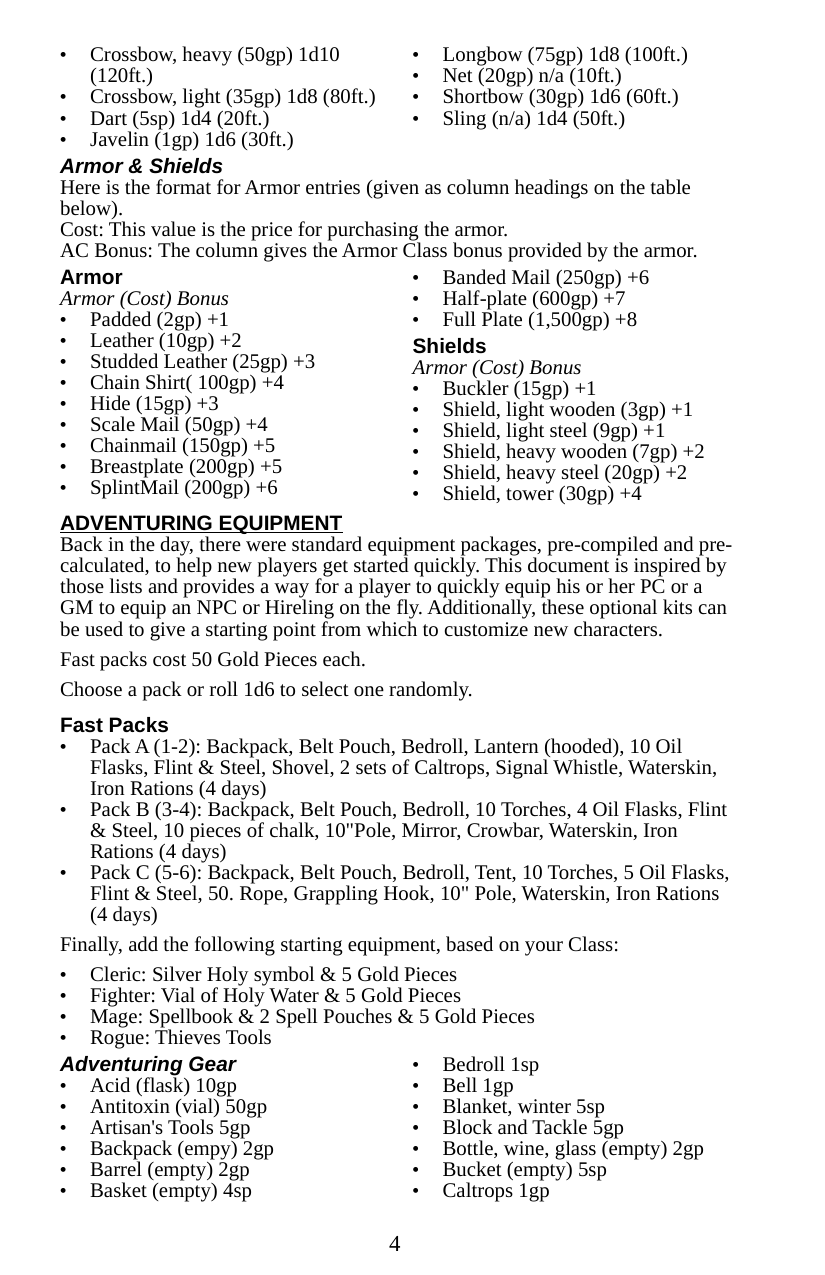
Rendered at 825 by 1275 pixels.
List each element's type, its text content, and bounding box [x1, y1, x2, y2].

list Backpack (empy) 2gp [60, 1139, 382, 1160]
list Half-plate (600gp) +7 [412, 288, 735, 309]
text Armor (Cost) Bonus [412, 358, 735, 379]
text Fast packs cost 50 Gold Pieces each. [60, 649, 735, 670]
list Scale Mail (50gp) +4 [60, 415, 382, 436]
list Bell 1gp [412, 1076, 735, 1097]
text Here is the format for Armor entries (given as column headings on the table below). [60, 177, 735, 219]
list Fighter: Vial of Holy Water & 5 Gold Pieces [60, 986, 735, 1007]
list Studded Leather (25gp) +3 [60, 352, 382, 373]
subtitle Adventuring Gear [60, 1055, 382, 1076]
list Shield, light wooden (3gp) +1 [412, 400, 735, 421]
subtitle Fast Packs [60, 715, 735, 736]
subtitle Armor [60, 267, 382, 288]
list Leather (10gp) +2 [60, 331, 382, 352]
list Pack B (3-4): Backpack, Belt Pouch, Bedroll, 10 Torches, 4 Oil Flasks, Flint & Steel, 10 pieces of chalk, 10"Pole, Mirror, Crowbar, Waterskin, Iron Rations (4 days) [60, 799, 735, 862]
list Crossbow, light (35gp) 1d8 (80ft.) [60, 87, 382, 108]
list SplintMail (200gp) +6 [60, 478, 382, 499]
list Pack A (1-2): Backpack, Belt Pouch, Bedroll, Lantern (hooded), 10 Oil Flasks, Flint & Steel, Shovel, 2 sets of Caltrops, Signal Whistle, Waterskin, Iron Rations (4 days) [60, 736, 735, 799]
text Back in the day, there were standard equipment packages, pre-compiled and pre-calculated, to help new players get started quickly. This document is inspired by those lists and provides a way for a player to quickly equip his or her PC or a GM to equip an NPC or Hireling on the fly. Additionally, these optional kits can be used to give a starting point from which to customize new characters. [60, 535, 735, 640]
list Acid (flask) 10gp [60, 1076, 382, 1097]
list Javelin (1gp) 1d6 (30ft.) [60, 129, 382, 150]
list Bedroll 1sp [412, 1055, 735, 1076]
text Armor (Cost) Bonus [60, 288, 382, 309]
list Pack C (5-6): Backpack, Belt Pouch, Bedroll, Tent, 10 Torches, 5 Oil Flasks, Flint & Steel, 50. Rope, Grappling Hook, 10" Pole, Waterskin, Iron Rations (4 days) [60, 862, 735, 926]
list Cleric: Silver Holy symbol & 5 Gold Pieces [60, 964, 735, 986]
list Bucket (empty) 5sp [412, 1160, 735, 1181]
list Chain Shirt( 100gp) +4 [60, 373, 382, 394]
list Padded (2gp) +1 [60, 309, 382, 331]
list Shield, heavy wooden (7gp) +2 [412, 442, 735, 463]
subtitle Adventuring Equipment [60, 514, 735, 535]
list Block and Tackle 5gp [412, 1118, 735, 1139]
list Dart (5sp) 1d4 (20ft.) [60, 108, 382, 129]
list Buckler (15gp) +1 [412, 379, 735, 400]
list Breastplate (200gp) +5 [60, 457, 382, 478]
list Chainmail (150gp) +5 [60, 436, 382, 457]
text Choose a pack or roll 1d6 to select one randomly. [60, 679, 735, 700]
list Longbow (75gp) 1d8 (100ft.) [412, 45, 735, 66]
text Finally, add the following starting equipment, based on your Class: [60, 934, 735, 956]
list Caltrops 1gp [412, 1181, 735, 1202]
list Blanket, winter 5sp [412, 1097, 735, 1118]
subtitle Armor & Shields [60, 156, 735, 177]
text Cost: This value is the price for purchasing the armor. [60, 219, 735, 240]
list Shortbow (30gp) 1d6 (60ft.) [412, 87, 735, 108]
list Shield, heavy steel (20gp) +2 [412, 463, 735, 484]
list Net (20gp) n/a (10ft.) [412, 66, 735, 87]
list Hide (15gp) +3 [60, 394, 382, 415]
subtitle Shields [412, 337, 735, 358]
list Full Plate (1,500gp) +8 [412, 309, 735, 331]
text AC Bonus: The column gives the Armor Class bonus provided by the armor. [60, 240, 735, 261]
list Mage: Spellbook & 2 Spell Pouches & 5 Gold Pieces [60, 1007, 735, 1028]
list Sling (n/a) 1d4 (50ft.) [412, 108, 735, 129]
list Barrel (empty) 2gp [60, 1160, 382, 1181]
list Banded Mail (250gp) +6 [412, 267, 735, 288]
list Shield, tower (30gp) +4 [412, 484, 735, 505]
list Antitoxin (vial) 50gp [60, 1097, 382, 1118]
list Basket (empty) 4sp [60, 1181, 382, 1202]
list Rogue: Thieves Tools [60, 1028, 735, 1049]
list Bottle, wine, glass (empty) 2gp [412, 1139, 735, 1160]
list Artisan's Tools 5gp [60, 1118, 382, 1139]
list Crossbow, heavy (50gp) 1d10 (120ft.) [60, 45, 382, 87]
list Shield, light steel (9gp) +1 [412, 421, 735, 442]
